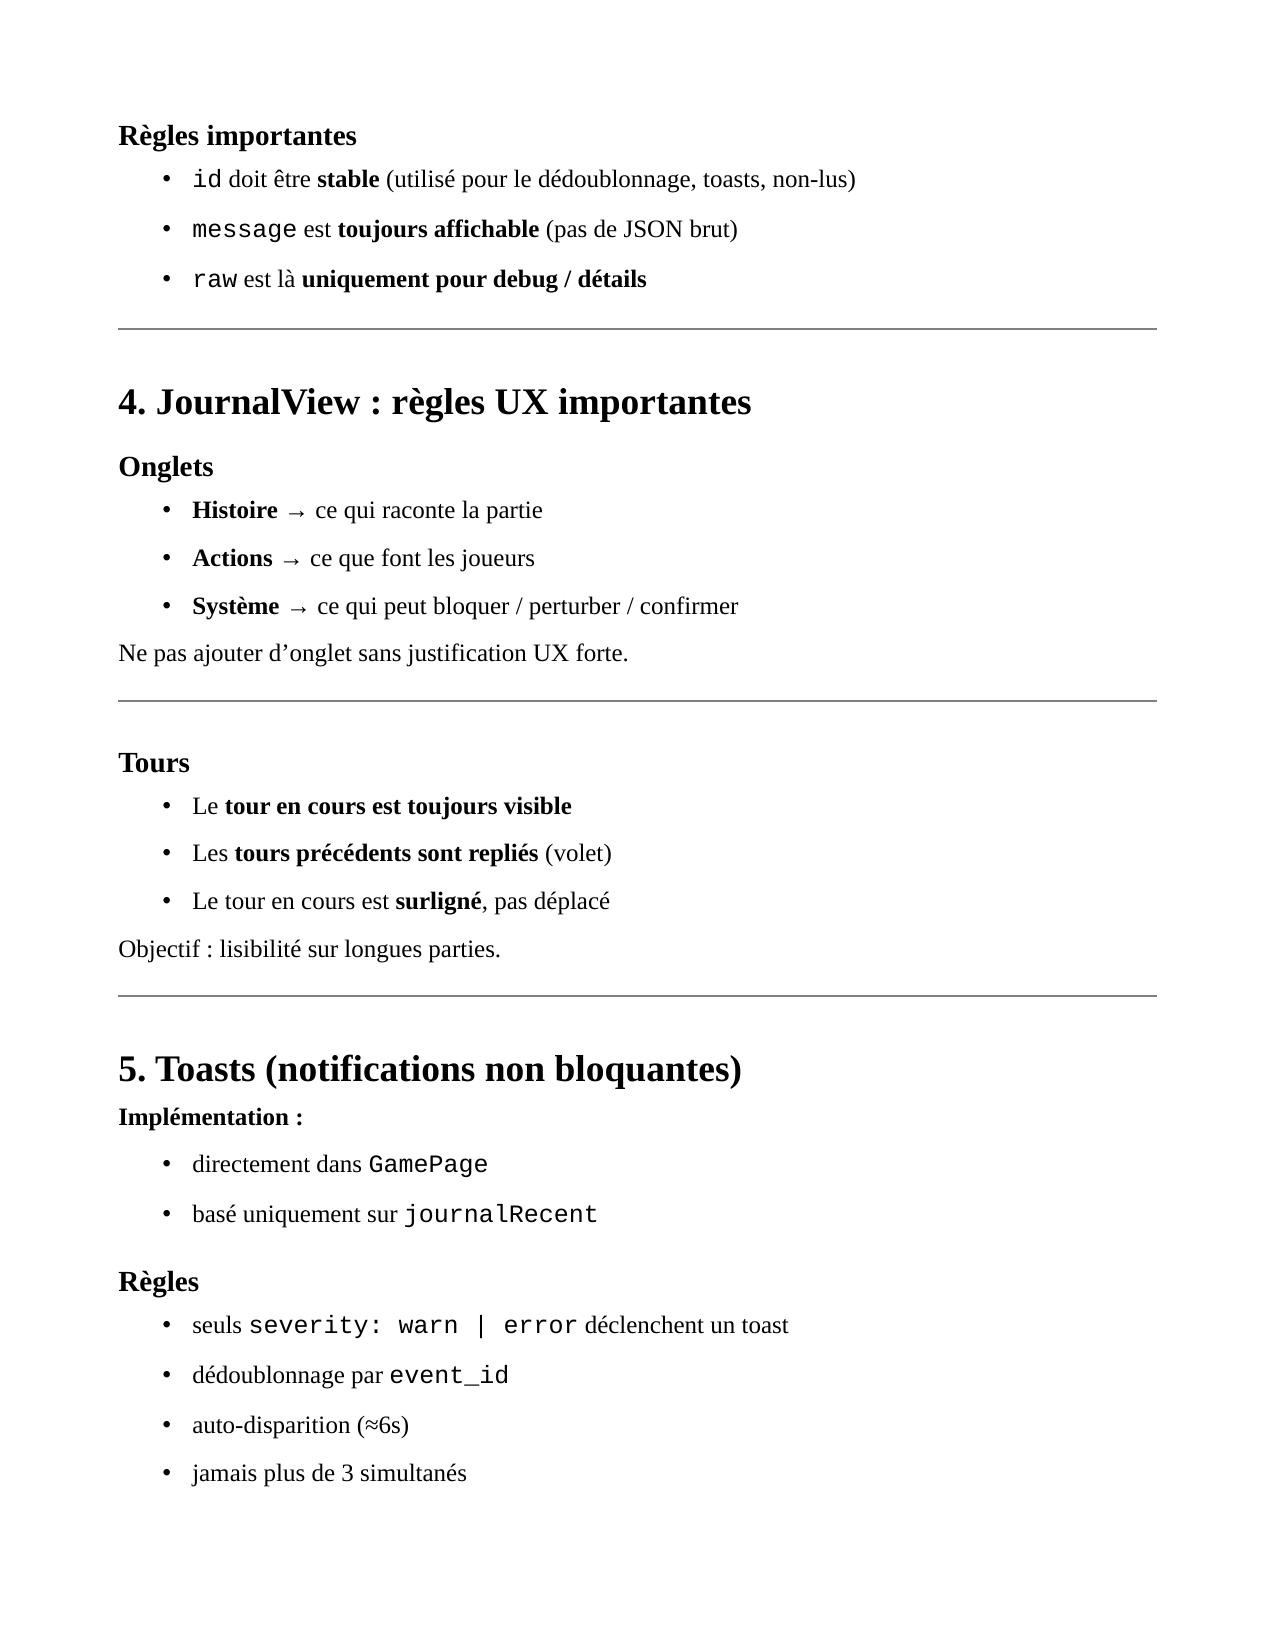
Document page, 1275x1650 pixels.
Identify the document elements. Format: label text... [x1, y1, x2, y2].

list directement dans GamePage [162, 1149, 1157, 1180]
list dédoublonnage par event_id [162, 1360, 1157, 1391]
list auto-disparition (≈6s) [162, 1410, 1157, 1439]
subtitle Règles importantes [118, 118, 1157, 152]
list seuls severity: warn | error déclenchent un toast [162, 1310, 1157, 1341]
text Ne pas ajouter d’onglet sans justification UX forte. [118, 638, 1157, 667]
list jamais plus de 3 simultanés [162, 1458, 1157, 1487]
subtitle Règles [118, 1264, 1157, 1298]
subtitle Tours [118, 745, 1157, 778]
list id doit être stable (utilisé pour le dédoublonnage, toasts, non-lus) [162, 164, 1157, 195]
subtitle 4. JournalView : règles UX importantes [118, 379, 1157, 422]
list Actions → ce que font les joueurs [162, 543, 1157, 572]
list Le tour en cours est surligné, pas déplacé [162, 886, 1157, 915]
text Implémentation : [118, 1102, 1157, 1131]
subtitle 5. Toasts (notifications non bloquantes) [118, 1046, 1157, 1089]
subtitle Onglets [118, 449, 1157, 483]
list Système → ce qui peut bloquer / perturber / confirmer [162, 591, 1157, 619]
list Histoire → ce qui raconte la partie [162, 496, 1157, 524]
list Le tour en cours est toujours visible [162, 791, 1157, 819]
list Les tours précédents sont repliés (volet) [162, 838, 1157, 867]
list raw est là uniquement pour debug / détails [162, 264, 1157, 295]
list basé uniquement sur journalRecent [162, 1199, 1157, 1230]
list message est toujours affichable (pas de JSON brut) [162, 214, 1157, 245]
text Objectif : lisibilité sur longues parties. [118, 934, 1157, 962]
